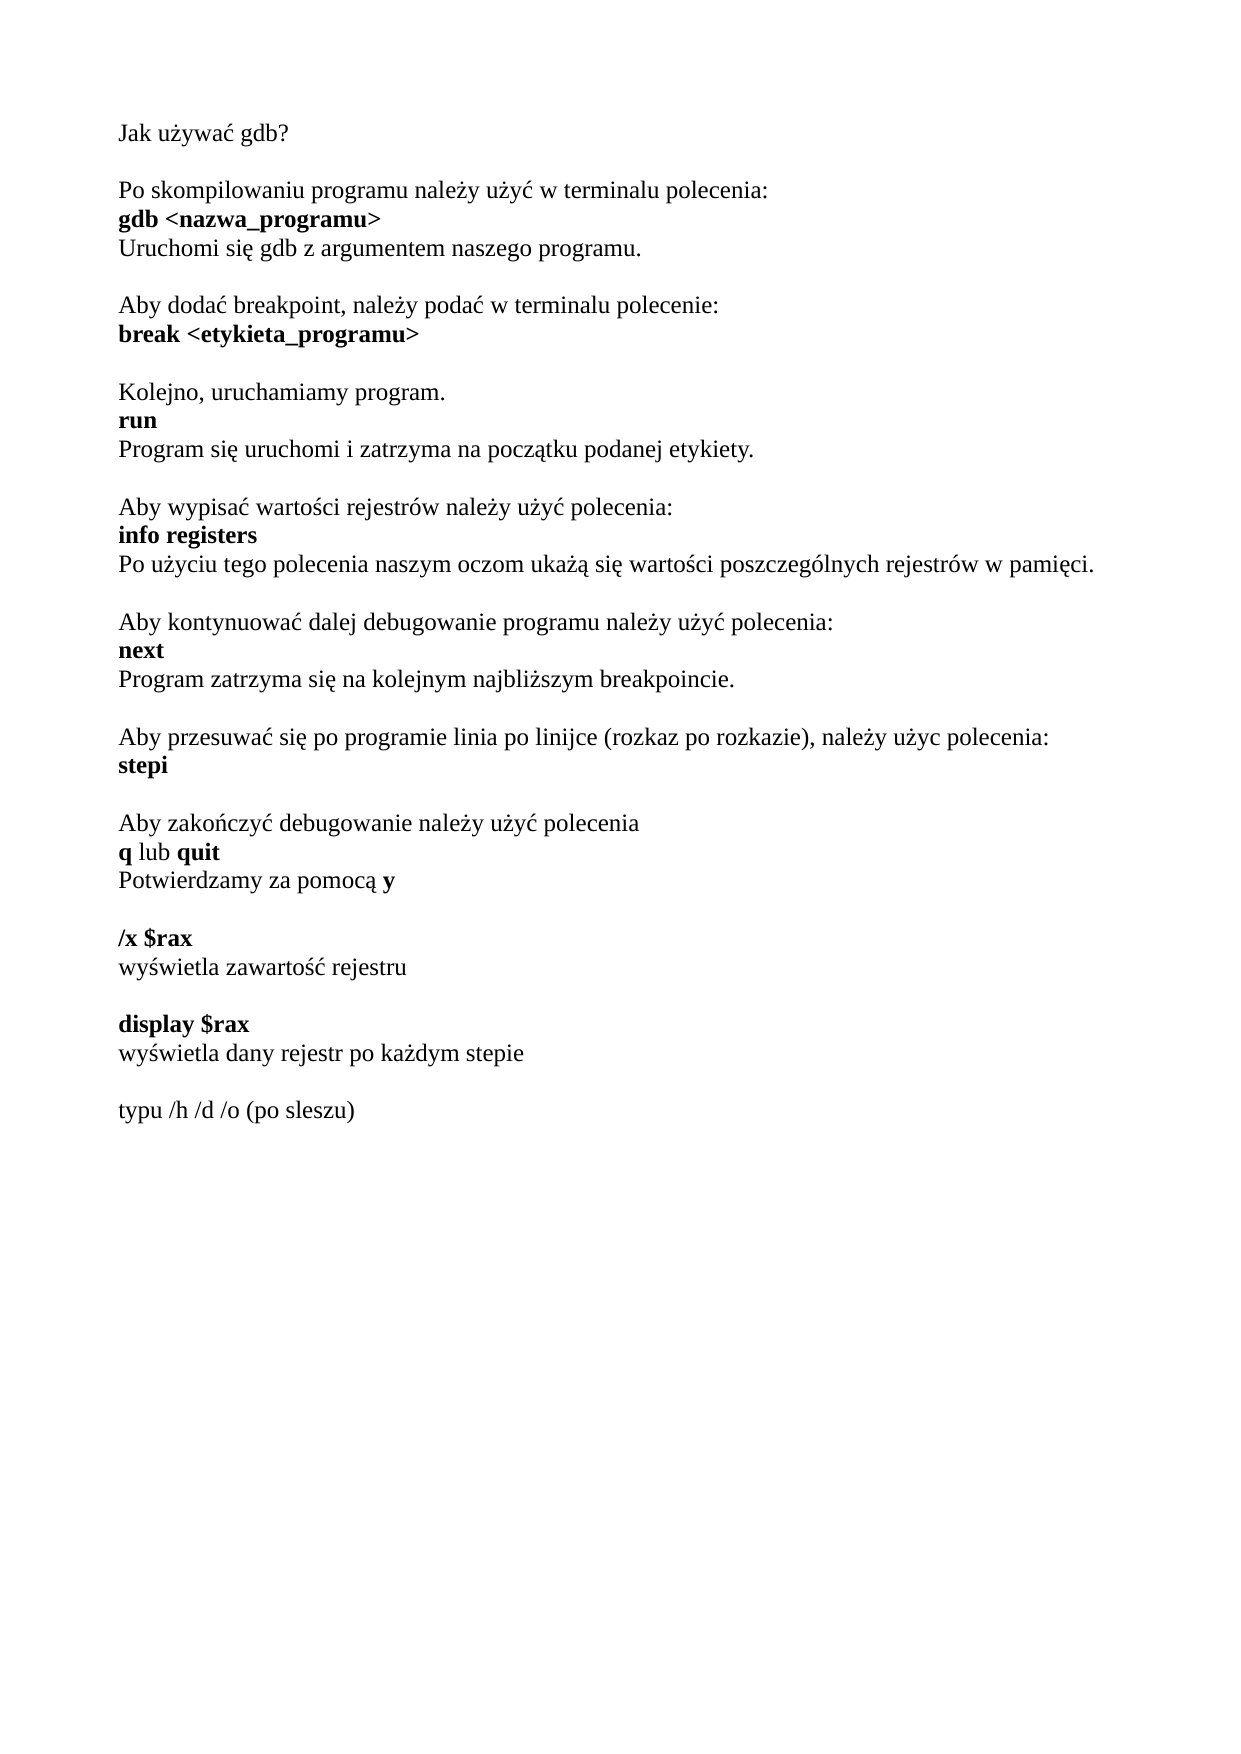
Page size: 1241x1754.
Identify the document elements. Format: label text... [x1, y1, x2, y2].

text Aby zakończyć debugowanie należy użyć polecenia [118, 808, 1122, 837]
text wyświetla zawartość rejestru [118, 952, 1122, 981]
text run [118, 406, 1122, 434]
text Potwierdzamy za pomocą y [118, 866, 1122, 894]
text wyświetla dany rejestr po każdym stepie [118, 1038, 1122, 1067]
text next [118, 636, 1122, 664]
text /x $rax [118, 923, 1122, 952]
text Kolejno, uruchamiamy program. [118, 377, 1122, 406]
text Aby wypisać wartości rejestrów należy użyć polecenia: [118, 492, 1122, 521]
text info registers [118, 521, 1122, 549]
text Program zatrzyma się na kolejnym najbliższym breakpoincie. [118, 664, 1122, 693]
text Po skompilowaniu programu należy użyć w terminalu polecenia: [118, 176, 1122, 204]
text Po użyciu tego polecenia naszym oczom ukażą się wartości poszczególnych rejestrów w pamięci. [118, 549, 1122, 578]
text typu /h /d /o (po sleszu) [118, 1096, 1122, 1124]
text q lub quit [118, 837, 1122, 866]
text stepi [118, 751, 1122, 779]
text gdb <nazwa_programu> [118, 204, 1122, 233]
text Jak używać gdb? [118, 118, 1122, 147]
text Aby kontynuować dalej debugowanie programu należy użyć polecenia: [118, 607, 1122, 636]
text break <etykieta_programu> [118, 319, 1122, 348]
text Program się uruchomi i zatrzyma na początku podanej etykiety. [118, 434, 1122, 463]
text Aby przesuwać się po programie linia po linijce (rozkaz po rozkazie), należy użyc polecenia: [118, 722, 1122, 751]
text display $rax [118, 1009, 1122, 1038]
text Uruchomi się gdb z argumentem naszego programu. [118, 233, 1122, 262]
text Aby dodać breakpoint, należy podać w terminalu polecenie: [118, 291, 1122, 319]
